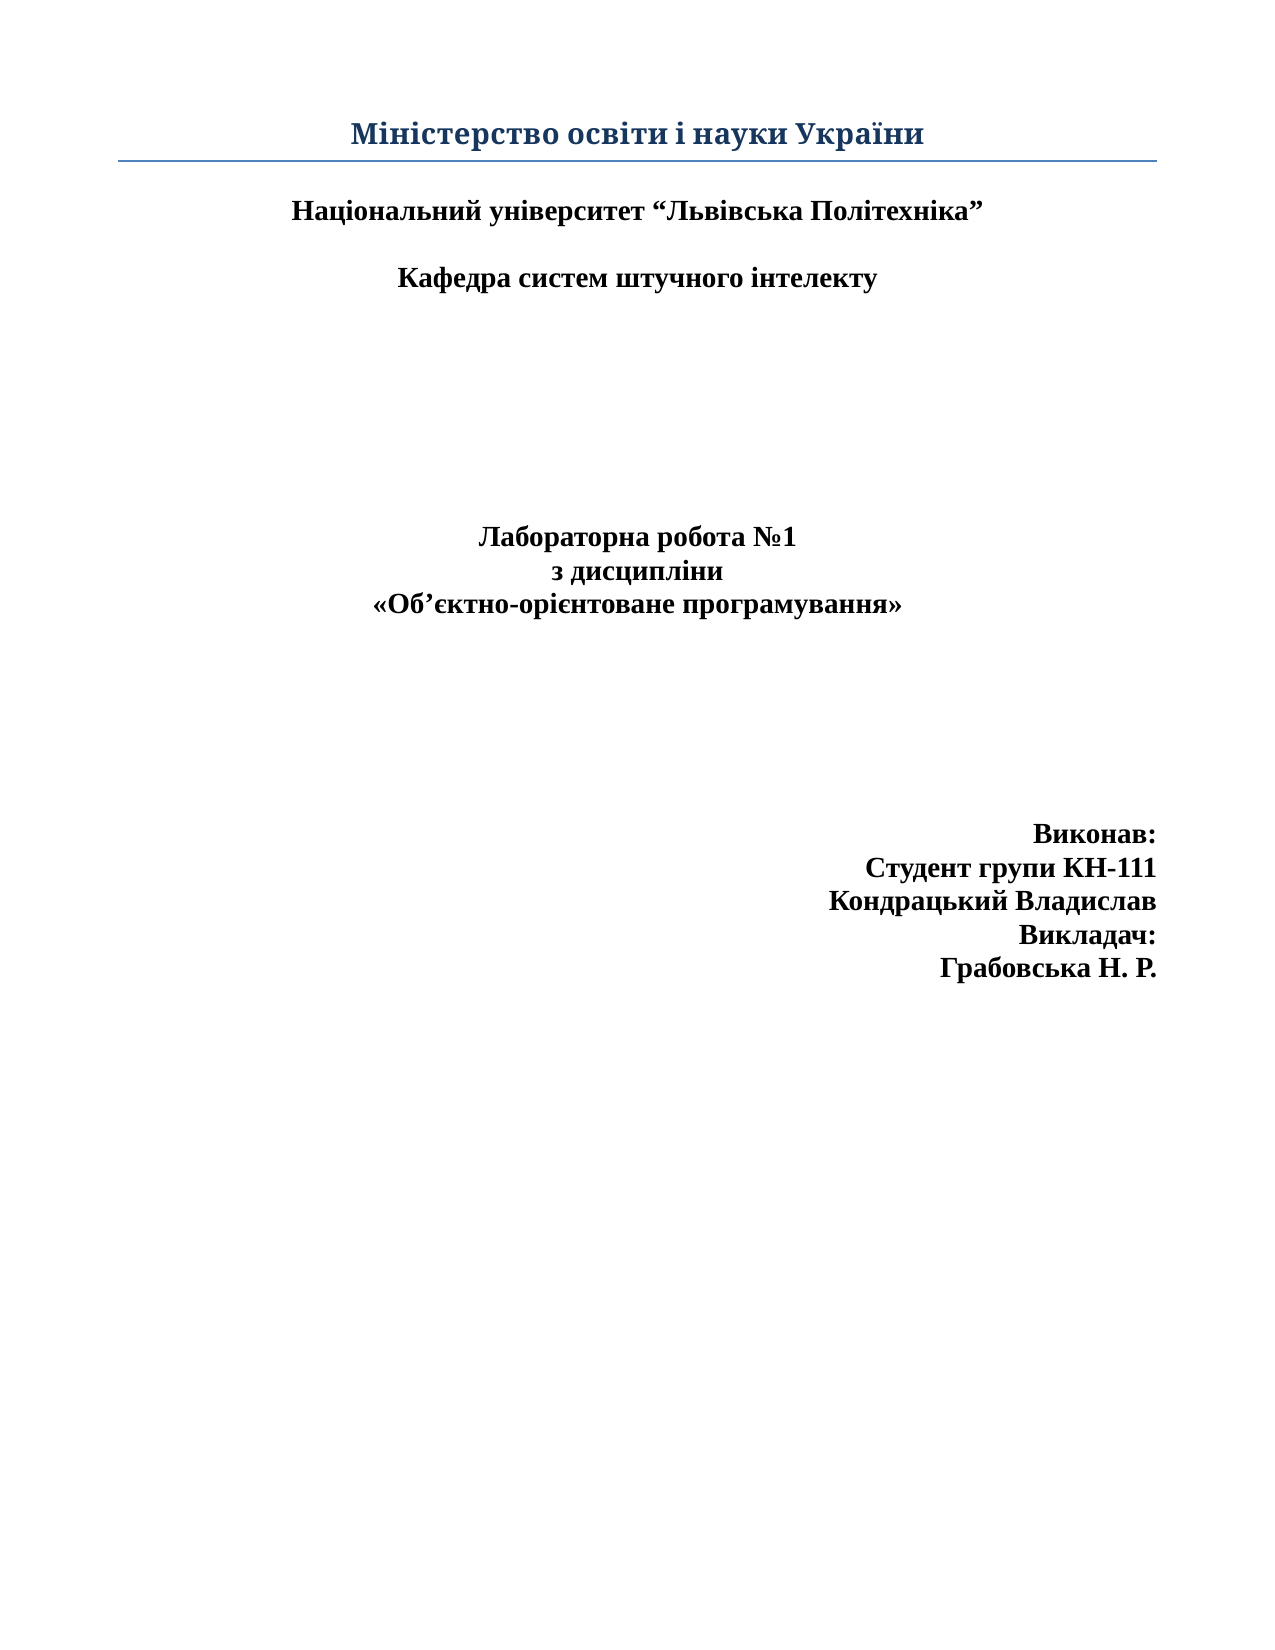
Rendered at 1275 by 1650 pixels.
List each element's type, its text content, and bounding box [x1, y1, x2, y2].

text «Об’єктно-орієнтоване програмування» [118, 586, 1157, 620]
text Студент групи КН-111 [118, 850, 1157, 883]
text з дисципліни [118, 553, 1157, 586]
text Викладач: [118, 917, 1157, 950]
text Кафедра систем штучного інтелекту [118, 260, 1157, 294]
text Лабораторна робота №1 [118, 519, 1157, 553]
text Національний університет “Львівська Політехніка” [118, 193, 1157, 227]
title Міністерство освіти і науки України [118, 118, 1157, 160]
text Грабовська Н. Р. [118, 950, 1157, 984]
text Виконав: [118, 816, 1157, 850]
text Кондрацький Владислав [118, 883, 1157, 917]
